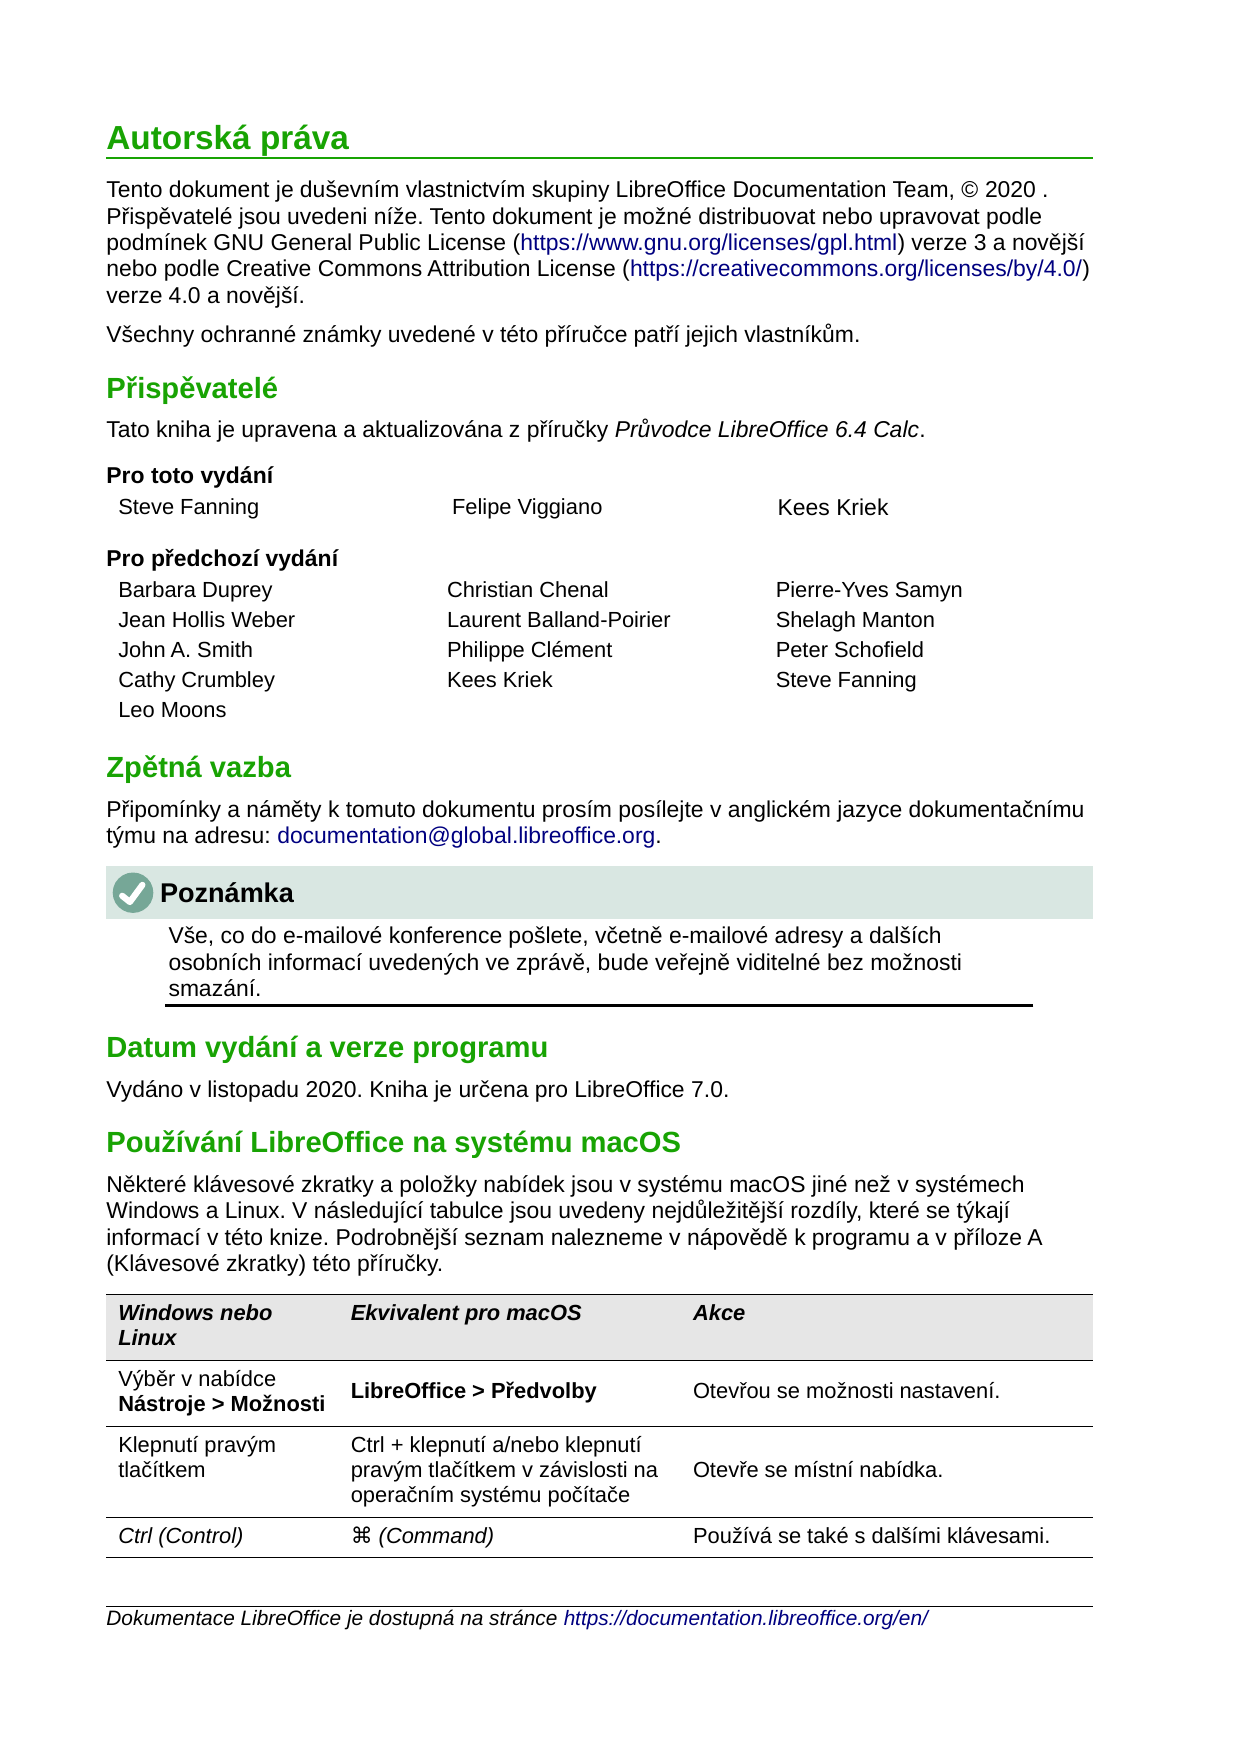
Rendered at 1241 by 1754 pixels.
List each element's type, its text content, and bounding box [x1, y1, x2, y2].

table_cell Výběr v nabídce Nástroje > Možnosti [106, 1361, 339, 1426]
table_cell Leo Moons [106, 697, 435, 727]
text Vše, co do e-mailové konference pošlete, včetně e-mailové adresy a dalších osobních informací uvedených ve zprávě, bude veřejně viditelné bez možnosti smazání. [165, 919, 1033, 1004]
table_cell Používá se také s dalšími klávesami. [681, 1518, 1093, 1557]
subtitle Používání LibreOffice na systému macOS [106, 1126, 1093, 1159]
table_cell Shelagh Manton [764, 607, 1093, 637]
table_cell John A. Smith [106, 637, 435, 667]
table_cell LibreOffice > Předvolby [339, 1361, 681, 1426]
table_header Steve Fanning [106, 494, 440, 525]
table_header Windows nebo Linux [106, 1295, 339, 1360]
text Všechny ochranné známky uvedené v této příručce patří jejich vlastníkům. [106, 321, 1093, 347]
table_cell Steve Fanning [764, 667, 1093, 697]
table_cell Philippe Clément [435, 637, 764, 667]
table_cell Cathy Crumbley [106, 667, 435, 697]
table_header Akce [681, 1295, 1093, 1360]
subtitle Pro toto vydání [106, 462, 1093, 488]
subtitle Zpětná vazba [106, 750, 1093, 784]
table_cell Peter Schofield [764, 637, 1093, 667]
text Vydáno v listopadu 2020. Kniha je určena pro LibreOffice 7.0. [106, 1076, 1093, 1102]
table_header Pierre-Yves Samyn [764, 577, 1093, 607]
table_header Kees Kriek [766, 494, 1093, 525]
text Připomínky a náměty k tomuto dokumentu prosím posílejte v anglickém jazyce dokumentačnímu týmu na adresu: documentation@global.libreoffice.org. [106, 796, 1093, 848]
subtitle Autorská práva [106, 118, 1093, 157]
text Tento dokument je duševním vlastnictvím skupiny LibreOffice Documentation Team, © 2020 . Přispěvatelé jsou uvedeni níže. Tento dokument je možné distribuovat nebo upravovat podle podmínek GNU General Public License (https://www.gnu.org/licenses/gpl.html) verze 3 a novější nebo podle Creative Commons Attribution License (https://creativecommons.org/licenses/by/4.0/) verze 4.0 a novější. [106, 176, 1093, 308]
table_cell [764, 697, 1093, 727]
subtitle Datum vydání a verze programu [106, 1030, 1093, 1064]
table_cell Ctrl + klepnutí a/nebo klepnutí pravým tlačítkem v závislosti na operačním systému počítače [339, 1427, 681, 1517]
text Některé klávesové zkratky a položky nabídek jsou v systému macOS jiné než v systémech Windows a Linux. V následující tabulce jsou uvedeny nejdůležitější rozdíly, které se týkají informací v této knize. Podrobnější seznam nalezneme v nápovědě k programu a v příloze A (Klávesové zkratky) této příručky. [106, 1171, 1093, 1276]
table_header Christian Chenal [435, 577, 764, 607]
table_cell Ctrl (Control) [106, 1518, 339, 1557]
table_header Ekvivalent pro macOS [339, 1295, 681, 1360]
subtitle Poznámka [106, 866, 1093, 919]
table_cell Jean Hollis Weber [106, 607, 435, 637]
table_cell Klepnutí pravým tlačítkem [106, 1427, 339, 1517]
table_cell Kees Kriek [435, 667, 764, 697]
subtitle Přispěvatelé [106, 371, 1093, 404]
table_cell [435, 697, 764, 727]
table_cell Otevře se místní nabídka. [681, 1427, 1093, 1517]
table_header Barbara Duprey [106, 577, 435, 607]
table_cell Laurent Balland-Poirier [435, 607, 764, 637]
table_cell Otevřou se možnosti nastavení. [681, 1361, 1093, 1426]
text Tato kniha je upravena a aktualizována z příručky Průvodce LibreOffice 6.4 Calc. [106, 416, 1093, 442]
subtitle Pro předchozí vydání [106, 545, 1093, 571]
table_header Felipe Viggiano [440, 494, 766, 525]
table_cell ⌘ (Command) [339, 1518, 681, 1557]
